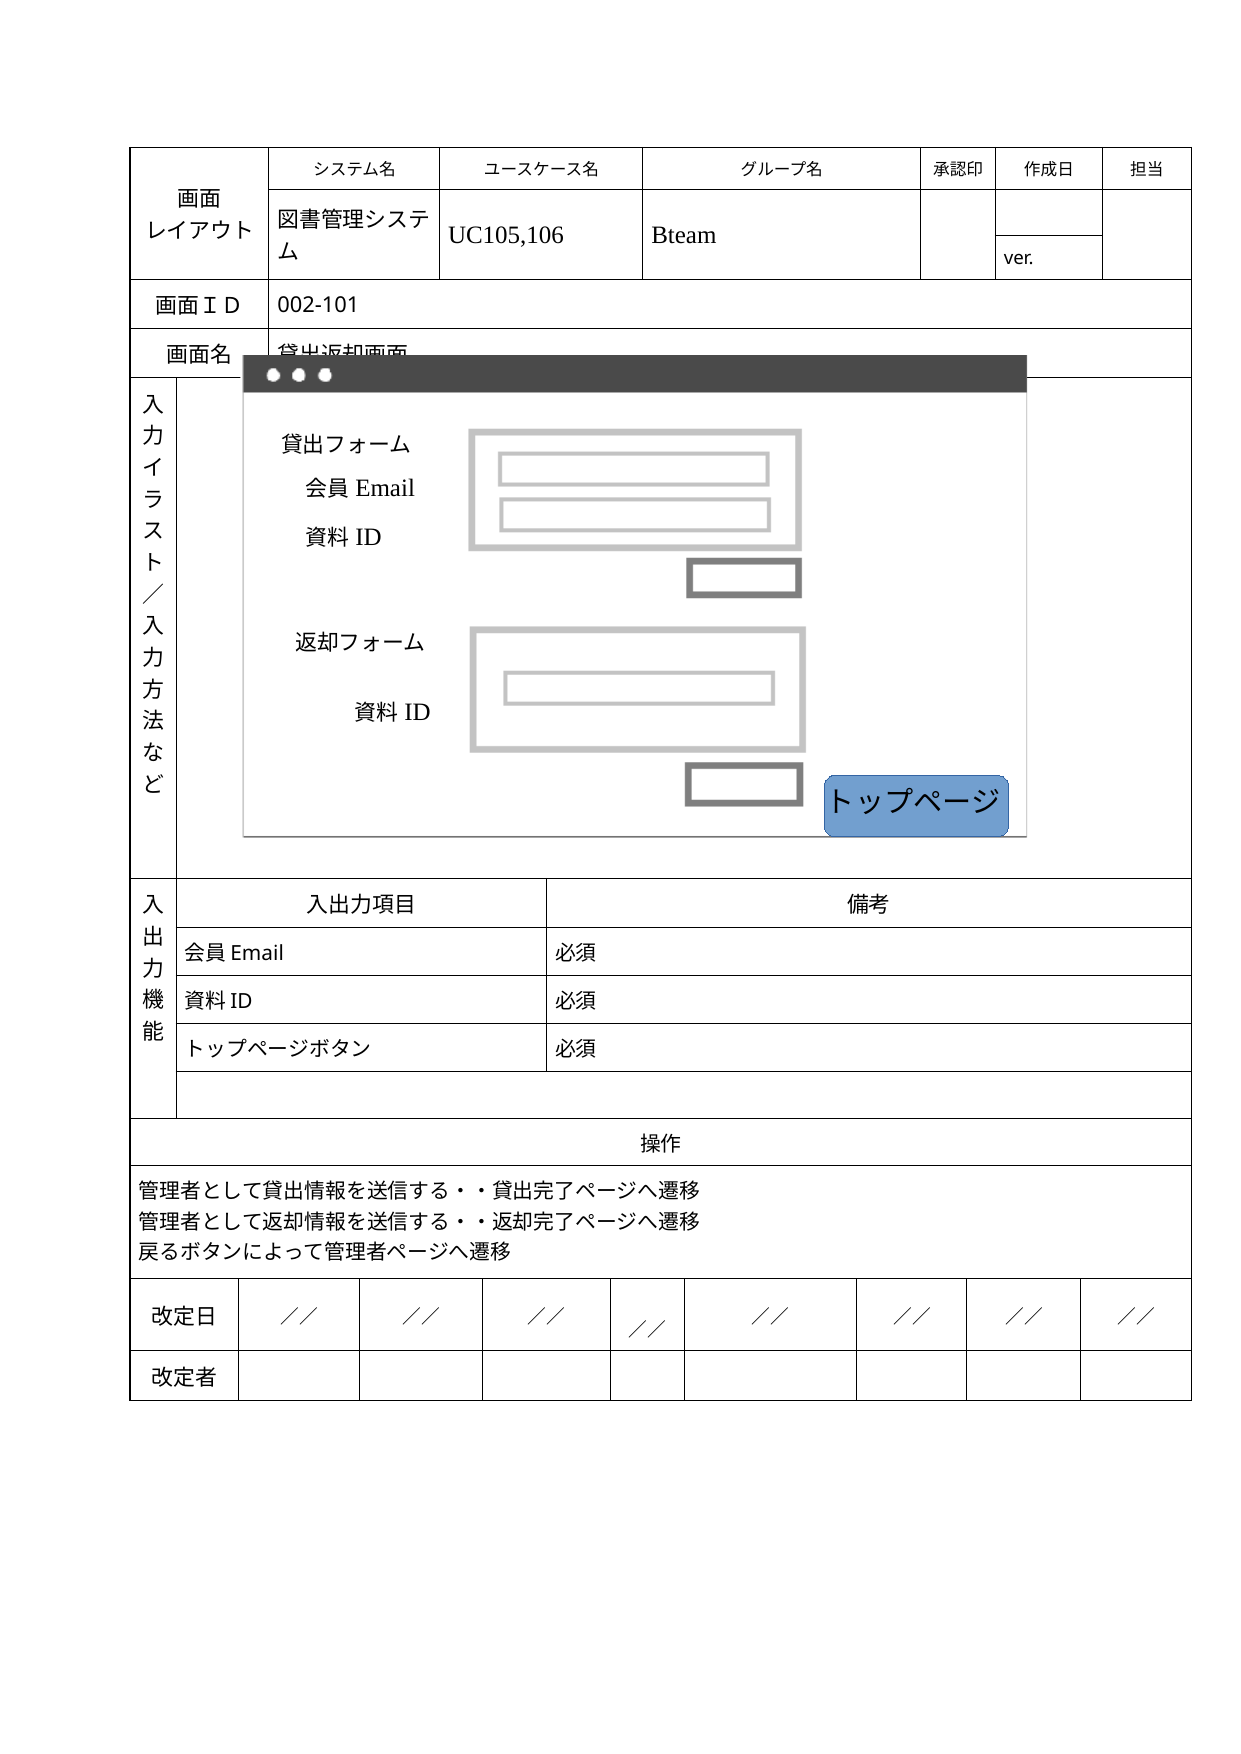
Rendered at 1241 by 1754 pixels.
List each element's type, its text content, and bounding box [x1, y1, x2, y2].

table_cell Bteam [643, 190, 920, 278]
table_cell トップページボタン [177, 1024, 546, 1071]
table_header 承認印 [921, 148, 995, 189]
table_cell ／／ [360, 1279, 482, 1350]
table_cell [857, 1351, 966, 1400]
table_cell [360, 1351, 482, 1400]
table_cell 必須 [547, 1024, 1191, 1071]
table_cell UC105,106 [440, 190, 642, 278]
picture [240, 355, 1028, 839]
table_cell ／／ [685, 1279, 856, 1350]
table_cell 操作 [131, 1119, 1191, 1165]
table_header グループ名 [643, 148, 920, 189]
table_cell 入力イラスト／入力方法など [131, 378, 176, 878]
table_cell 必須 [547, 976, 1191, 1023]
table_cell 改定日 [131, 1279, 238, 1350]
table_cell [483, 1351, 610, 1400]
table_cell 備考 [547, 879, 1191, 927]
table_header システム名 [269, 148, 439, 189]
table_cell [1103, 190, 1191, 278]
table_cell ver. [996, 236, 1102, 278]
table_header 画面 レイアウト [131, 148, 268, 278]
table_cell [996, 190, 1102, 235]
table_cell [967, 1351, 1080, 1400]
table_header 担当 [1103, 148, 1191, 189]
table_cell ／／ [483, 1279, 610, 1350]
table_cell 管理者として貸出情報を送信する・・貸出完了ページへ遷移 管理者として返却情報を送信する・・返却完了ページへ遷移 戻るボタンによって管理者ページへ遷移 [131, 1166, 1191, 1278]
table_cell 資料ID [177, 976, 546, 1023]
table_cell 図書管理システム [269, 190, 439, 278]
table_cell [239, 1351, 359, 1400]
table_cell [177, 1072, 1191, 1117]
table_cell [177, 378, 1191, 878]
table_cell ／／ [611, 1279, 684, 1350]
table_cell [1081, 1351, 1191, 1400]
table_cell 必須 [547, 928, 1191, 975]
table_cell 会員Email [177, 928, 546, 975]
table_cell ／／ [967, 1279, 1080, 1350]
table_cell ／／ [1081, 1279, 1191, 1350]
table_cell 画面ＩＤ [131, 280, 268, 328]
table_cell ／／ [239, 1279, 359, 1350]
table_header 作成日 [996, 148, 1102, 189]
table_cell 改定者 [131, 1351, 238, 1400]
table_cell 画面名 [131, 329, 268, 377]
table_cell ／／ [857, 1279, 966, 1350]
table_cell 002-101 [269, 280, 1191, 328]
table_cell 入出力項目 [177, 879, 546, 927]
table_cell 入出力機能 [131, 879, 176, 1117]
table_header ユースケース名 [440, 148, 642, 189]
table_cell 貸出返却画面 [269, 329, 1191, 377]
table_cell [611, 1351, 684, 1400]
table_cell [685, 1351, 856, 1400]
table_cell [921, 190, 995, 278]
